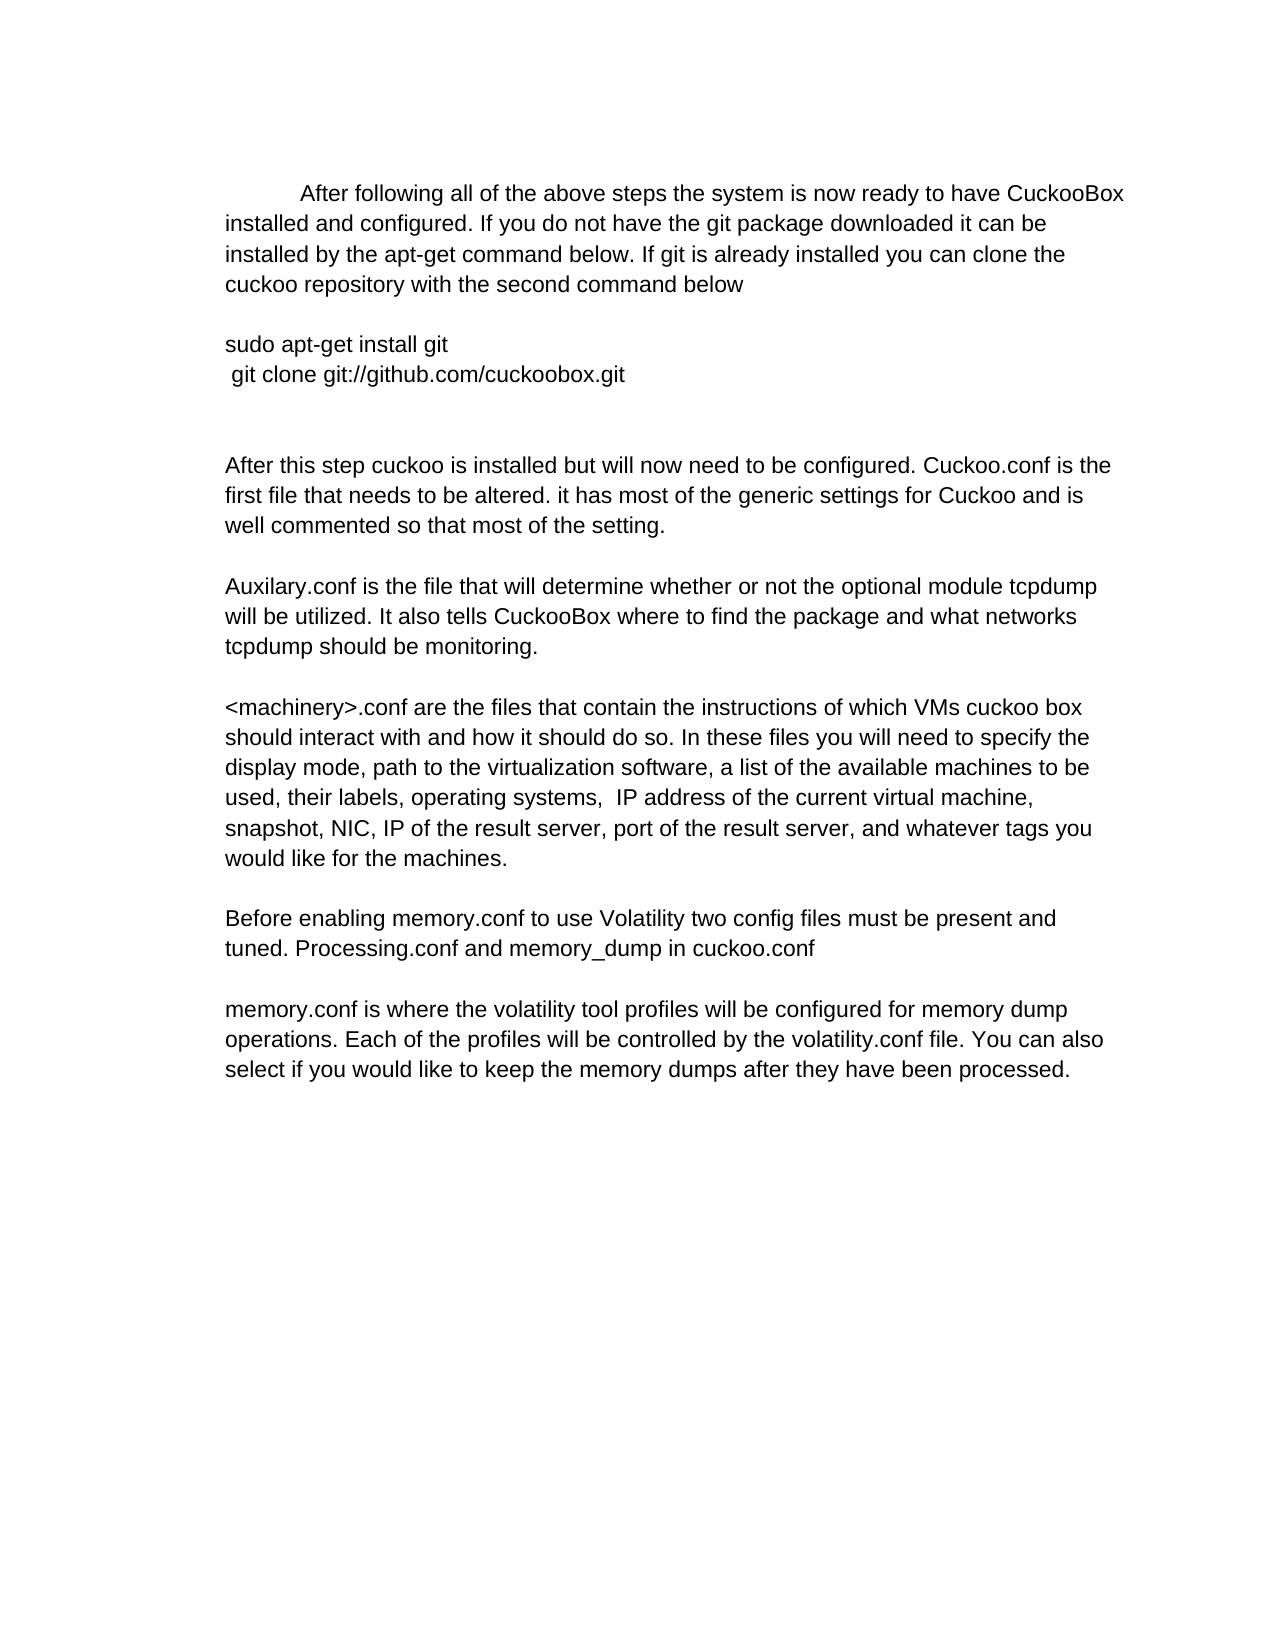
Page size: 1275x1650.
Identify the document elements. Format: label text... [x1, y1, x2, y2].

text <machinery>.conf are the files that contain the instructions of which VMs cuckoo box should interact with and how it should do so. In these files you will need to specify the display mode, path to the virtualization software, a list of the available machines to be used, their labels, operating systems, IP address of the current virtual machine, snapshot, NIC, IP of the result server, port of the result server, and whatever tags you would like for the machines. [225, 694, 1125, 871]
text After this step cuckoo is installed but will now need to be configured. Cuckoo.conf is the first file that needs to be altered. it has most of the generic settings for Cuckoo and is well commented so that most of the setting. [225, 452, 1125, 539]
text After following all of the above steps the system is now ready to have CuckooBox installed and configured. If you do not have the git package downloaded it can be installed by the apt-get command below. If git is already installed you can clone the cuckoo repository with the second command below [225, 180, 1125, 297]
text Auxilary.conf is the file that will determine whether or not the optional module tcpdump will be utilized. It also tells CuckooBox where to find the package and what networks tcpdump should be monitoring. [225, 573, 1125, 660]
text memory.conf is where the volatility tool profiles will be configured for memory dump operations. Each of the profiles will be controlled by the volatility.conf file. You can also select if you would like to keep the memory dumps after they have been processed. [225, 996, 1125, 1083]
text git clone git://github.com/cuckoobox.git [225, 361, 1125, 388]
text sudo apt-get install git [225, 331, 1125, 358]
text Before enabling memory.conf to use Volatility two config files must be present and tuned. Processing.conf and memory_dump in cuckoo.conf [225, 905, 1125, 962]
